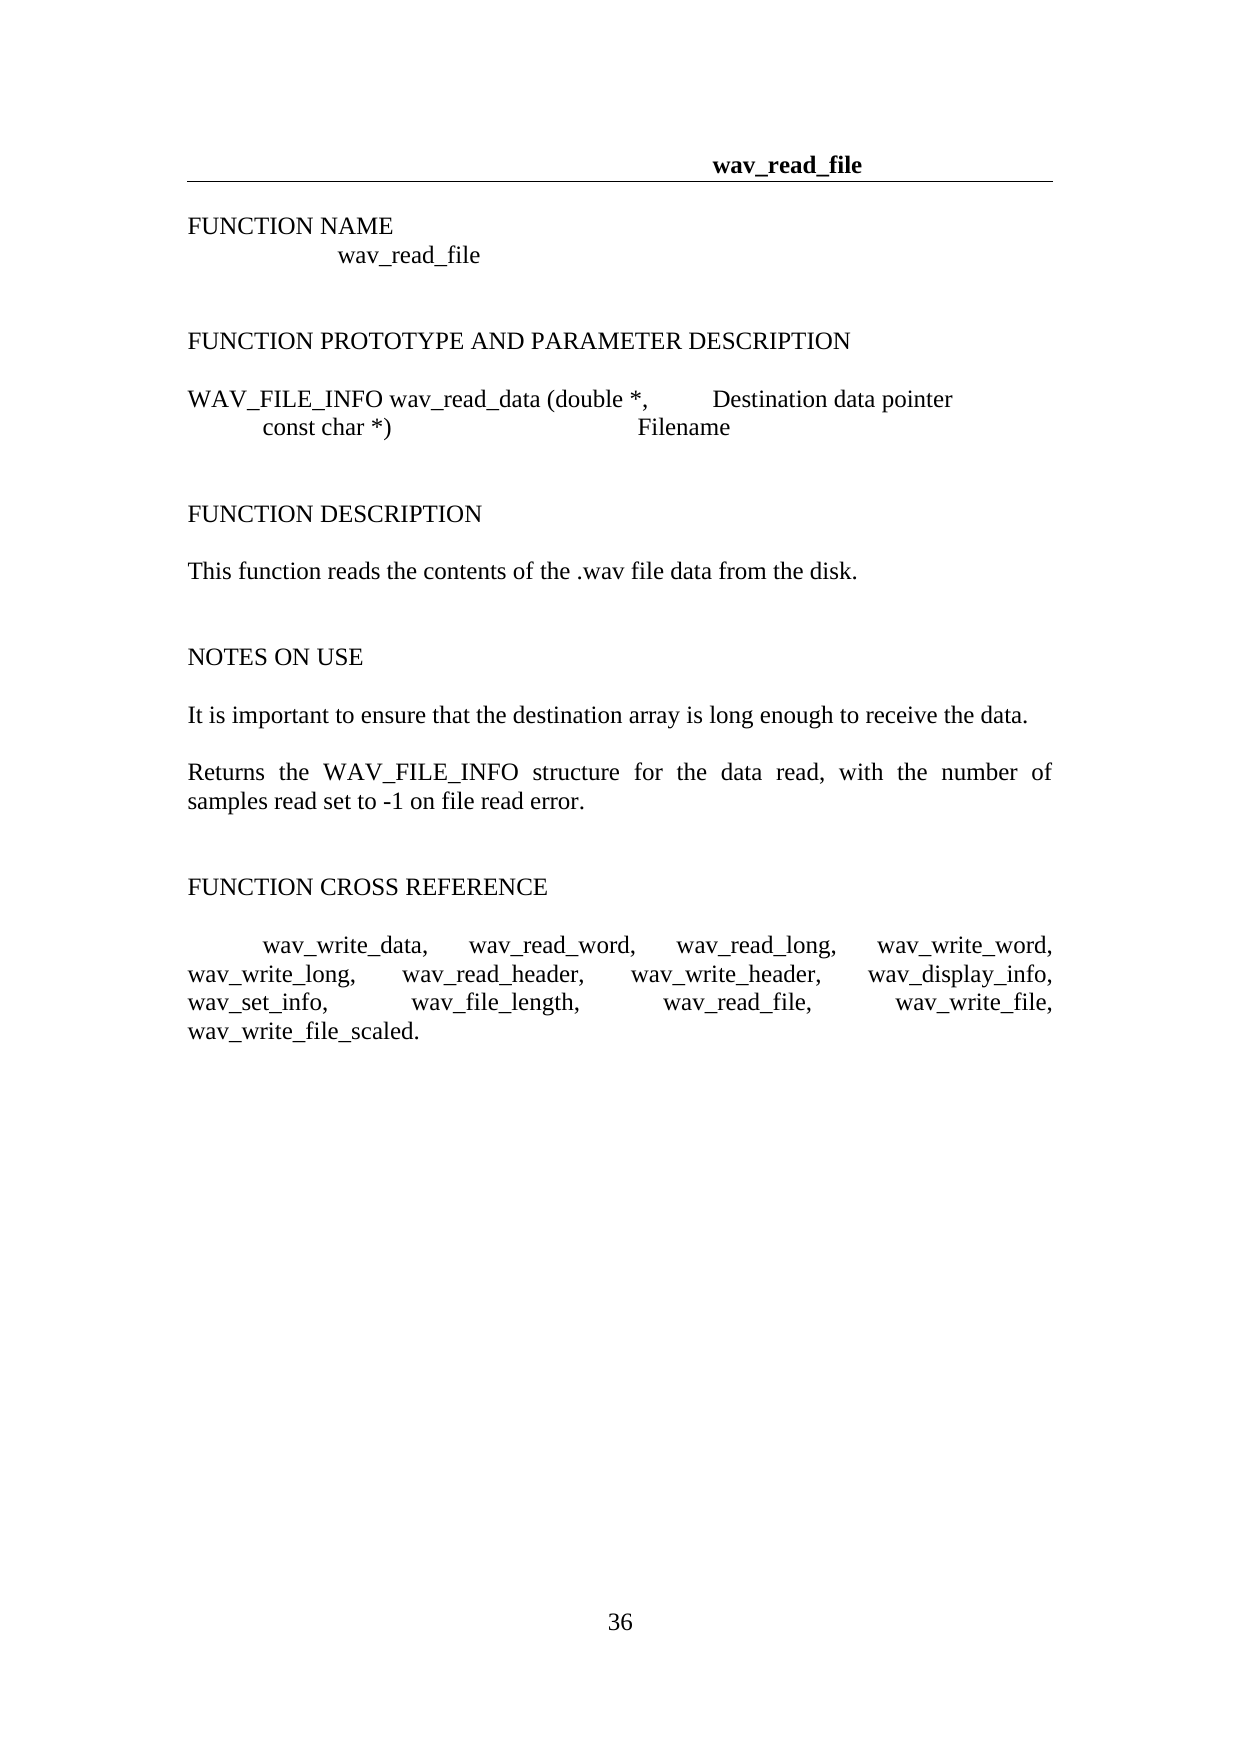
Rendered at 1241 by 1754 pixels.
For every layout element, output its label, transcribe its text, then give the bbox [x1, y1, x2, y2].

text FUNCTION DESCRIPTION [187, 499, 1053, 527]
text NOTES ON USE [187, 642, 1053, 671]
subtitle wav_read_file [187, 150, 1053, 181]
text wav_write_data, wav_read_word, wav_read_long, wav_write_word, wav_write_long, wav_read_header, wav_write_header, wav_display_info, wav_set_info, wav_file_length, wav_read_file, wav_write_file, wav_write_file_scaled. [187, 930, 1053, 1045]
text const char *) Filename [187, 412, 1053, 441]
text wav_read_file [187, 240, 1053, 269]
text It is important to ensure that the destination array is long enough to receive the data. [187, 700, 1053, 729]
text WAV_FILE_INFO wav_read_data (double *, Destination data pointer [187, 384, 1053, 412]
text Returns the WAV_FILE_INFO structure for the data read, with the number of samples read set to -1 on file read error. [187, 757, 1053, 815]
text This function reads the contents of the .wav file data from the disk. [187, 556, 1053, 585]
text FUNCTION CROSS REFERENCE [187, 872, 1053, 901]
text FUNCTION PROTOTYPE AND PARAMETER DESCRIPTION [187, 326, 1053, 355]
text FUNCTION NAME [187, 211, 1053, 240]
